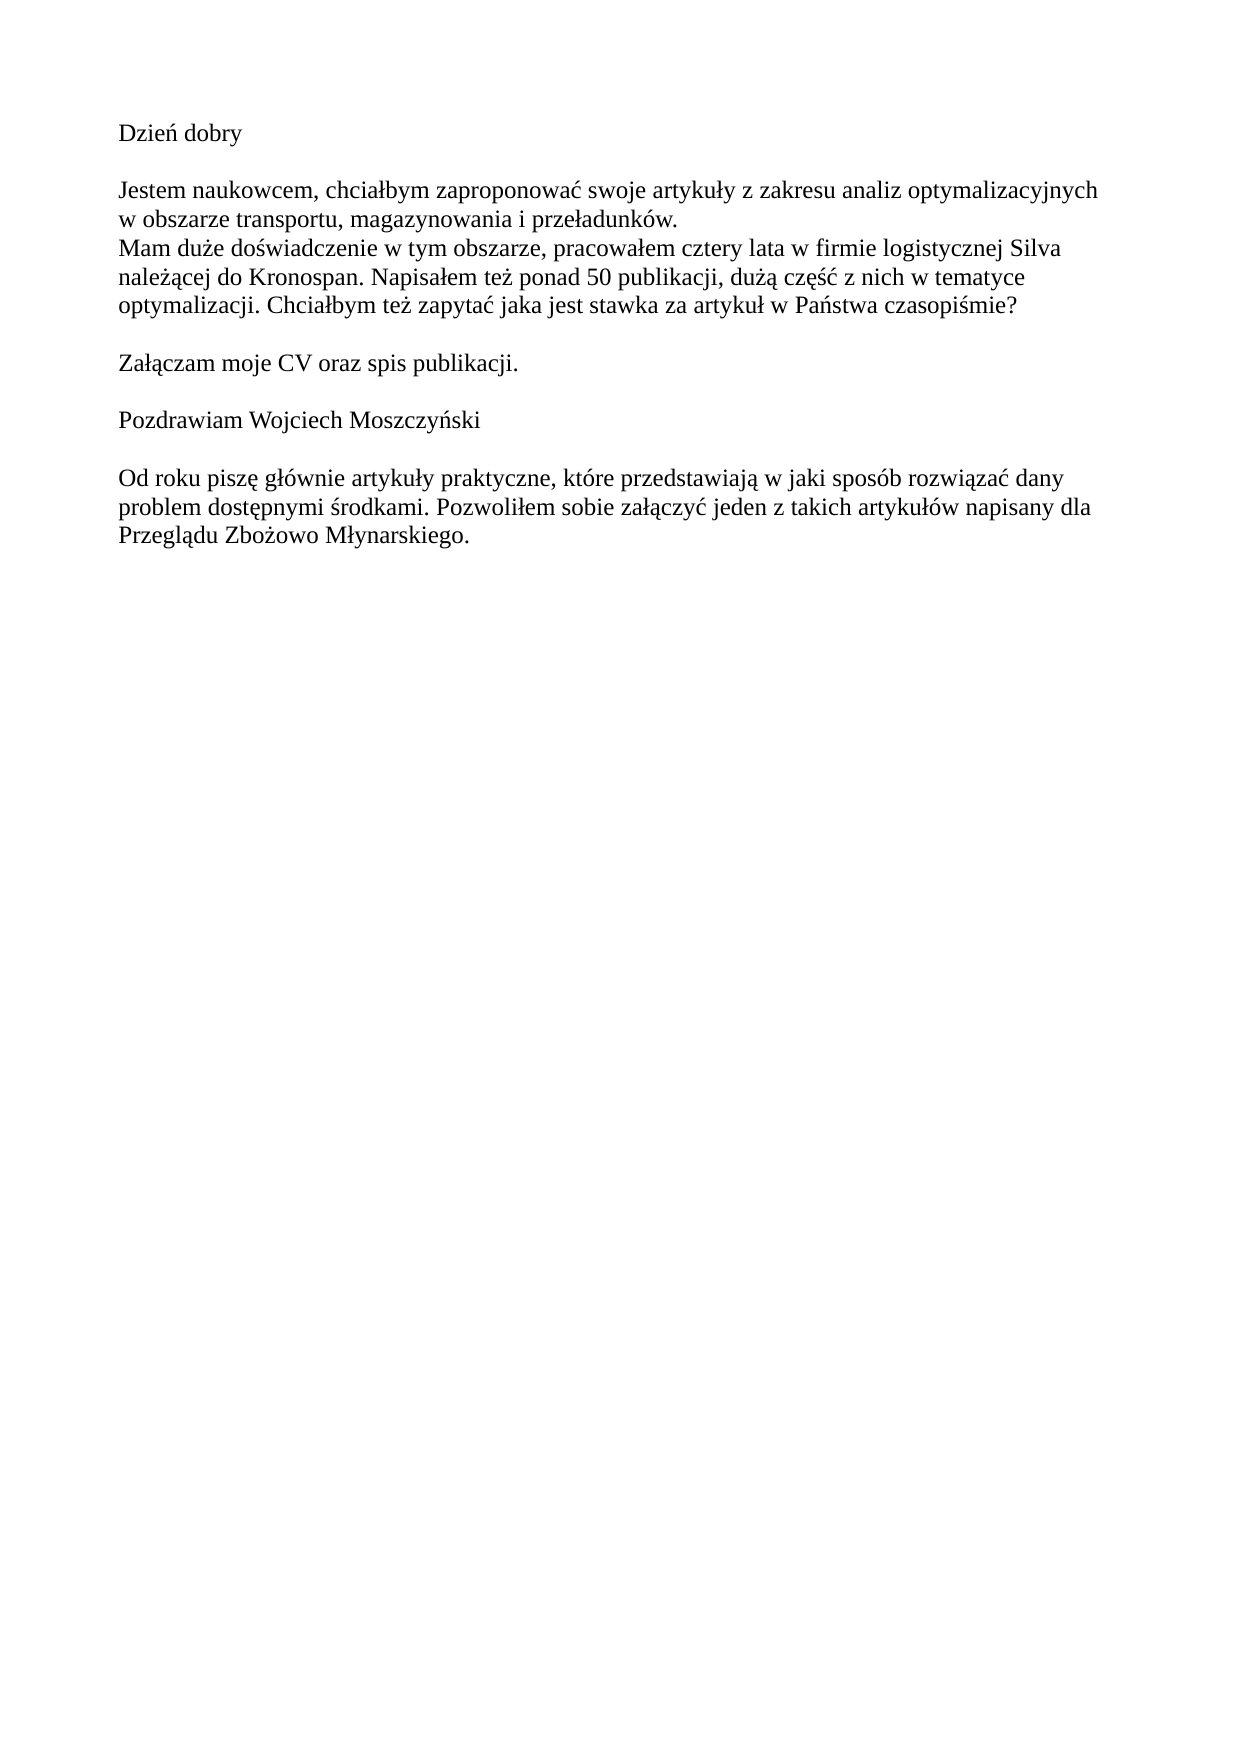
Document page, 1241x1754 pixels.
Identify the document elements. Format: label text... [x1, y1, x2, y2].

text Jestem naukowcem, chciałbym zaproponować swoje artykuły z zakresu analiz optymalizacyjnych w obszarze transportu, magazynowania i przeładunków. [118, 176, 1122, 233]
text Pozdrawiam Wojciech Moszczyński [118, 406, 1122, 434]
text Mam duże doświadczenie w tym obszarze, pracowałem cztery lata w firmie logistycznej Silva należącej do Kronospan. Napisałem też ponad 50 publikacji, dużą część z nich w tematyce optymalizacji. Chciałbym też zapytać jaka jest stawka za artykuł w Państwa czasopiśmie? [118, 233, 1122, 319]
text Dzień dobry [118, 118, 1122, 147]
text Załączam moje CV oraz spis publikacji. [118, 348, 1122, 377]
text Od roku piszę głównie artykuły praktyczne, które przedstawiają w jaki sposób rozwiązać dany problem dostępnymi środkami. Pozwoliłem sobie załączyć jeden z takich artykułów napisany dla Przeglądu Zbożowo Młynarskiego. [118, 463, 1122, 549]
